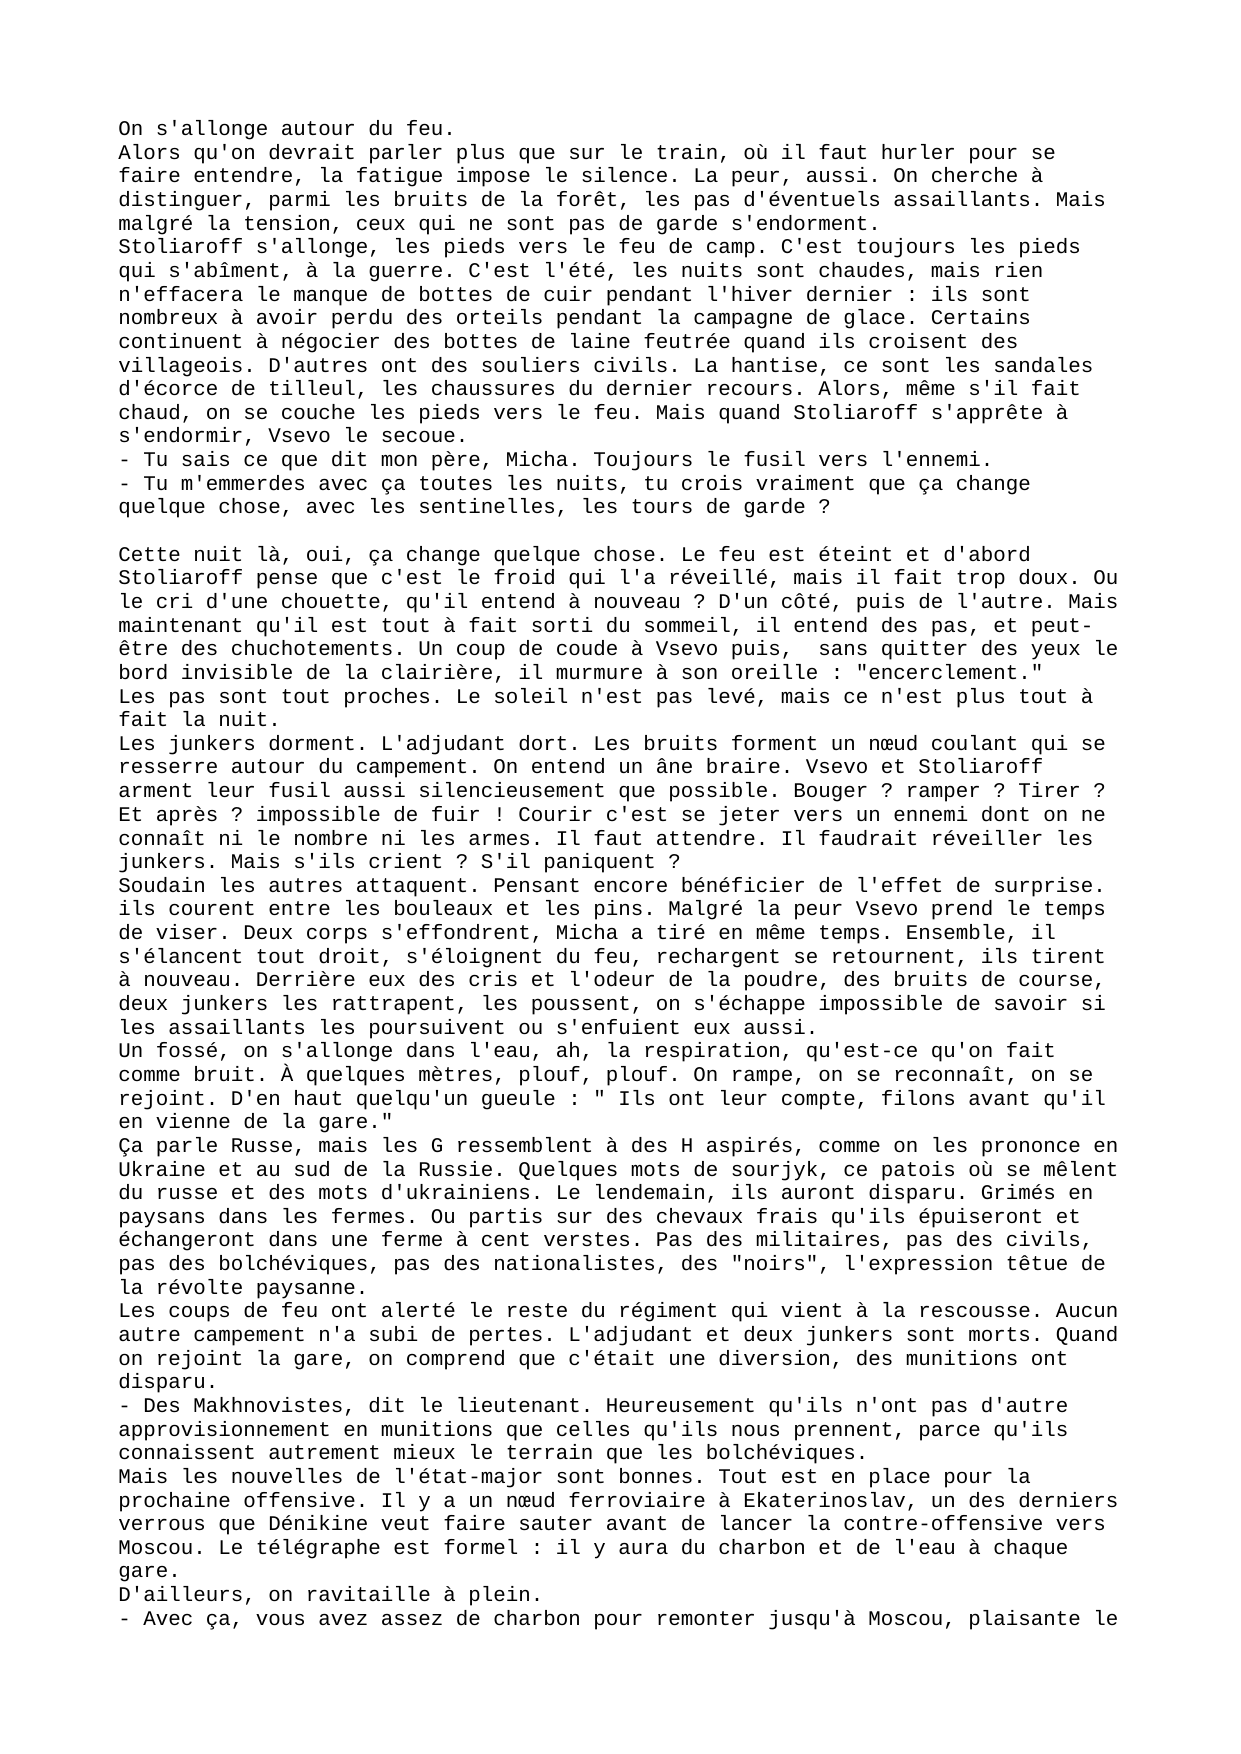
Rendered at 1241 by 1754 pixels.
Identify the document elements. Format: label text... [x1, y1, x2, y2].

text On s'allonge autour du feu. [118, 118, 1122, 142]
text - Avec ça, vous avez assez de charbon pour remonter jusqu'à Moscou, plaisante le [118, 1608, 1122, 1631]
text Mais les nouvelles de l'état-major sont bonnes. Tout est en place pour la prochaine offensive. Il y a un nœud ferroviaire à Ekaterinoslav, un des derniers verrous que Dénikine veut faire sauter avant de lancer la contre-offensive vers Moscou. Le télégraphe est formel : il y aura du charbon et de l'eau à chaque gare. [118, 1466, 1122, 1584]
text - Des Makhnovistes, dit le lieutenant. Heureusement qu'ils n'ont pas d'autre approvisionnement en munitions que celles qu'ils nous prennent, parce qu'ils connaissent autrement mieux le terrain que les bolchéviques. [118, 1395, 1122, 1466]
text Cette nuit là, oui, ça change quelque chose. Le feu est éteint et d'abord Stoliaroff pense que c'est le froid qui l'a réveillé, mais il fait trop doux. Ou le cri d'une chouette, qu'il entend à nouveau ? D'un côté, puis de l'autre. Mais maintenant qu'il est tout à fait sorti du sommeil, il entend des pas, et peut-être des chuchotements. Un coup de coude à Vsevo puis, sans quitter des yeux le bord invisible de la clairière, il murmure à son oreille : "encerclement." [118, 544, 1122, 686]
text Les coups de feu ont alerté le reste du régiment qui vient à la rescousse. Aucun autre campement n'a subi de pertes. L'adjudant et deux junkers sont morts. Quand on rejoint la gare, on comprend que c'était une diversion, des munitions ont disparu. [118, 1300, 1122, 1395]
text - Tu sais ce que dit mon père, Micha. Toujours le fusil vers l'ennemi. [118, 449, 1122, 473]
text D'ailleurs, on ravitaille à plein. [118, 1584, 1122, 1608]
text Un fossé, on s'allonge dans l'eau, ah, la respiration, qu'est-ce qu'on fait comme bruit. À quelques mètres, plouf, plouf. On rampe, on se reconnaît, on se rejoint. D'en haut quelqu'un gueule : " Ils ont leur compte, filons avant qu'il en vienne de la gare." [118, 1040, 1122, 1135]
text Ça parle Russe, mais les G ressemblent à des H aspirés, comme on les prononce en Ukraine et au sud de la Russie. Quelques mots de sourjyk, ce patois où se mêlent du russe et des mots d'ukrainiens. Le lendemain, ils auront disparu. Grimés en paysans dans les fermes. Ou partis sur des chevaux frais qu'ils épuiseront et échangeront dans une ferme à cent verstes. Pas des militaires, pas des civils, pas des bolchéviques, pas des nationalistes, des "noirs", l'expression têtue de la révolte paysanne. [118, 1135, 1122, 1300]
text Soudain les autres attaquent. Pensant encore bénéficier de l'effet de surprise. ils courent entre les bouleaux et les pins. Malgré la peur Vsevo prend le temps de viser. Deux corps s'effondrent, Micha a tiré en même temps. Ensemble, il s'élancent tout droit, s'éloignent du feu, rechargent se retournent, ils tirent à nouveau. Derrière eux des cris et l'odeur de la poudre, des bruits de course, deux junkers les rattrapent, les poussent, on s'échappe impossible de savoir si les assaillants les poursuivent ou s'enfuient eux aussi. [118, 875, 1122, 1040]
text Alors qu'on devrait parler plus que sur le train, où il faut hurler pour se faire entendre, la fatigue impose le silence. La peur, aussi. On cherche à distinguer, parmi les bruits de la forêt, les pas d'éventuels assaillants. Mais malgré la tension, ceux qui ne sont pas de garde s'endorment. [118, 142, 1122, 236]
text Les junkers dorment. L'adjudant dort. Les bruits forment un nœud coulant qui se resserre autour du campement. On entend un âne braire. Vsevo et Stoliaroff arment leur fusil aussi silencieusement que possible. Bouger ? ramper ? Tirer ? Et après ? impossible de fuir ! Courir c'est se jeter vers un ennemi dont on ne connaît ni le nombre ni les armes. Il faut attendre. Il faudrait réveiller les junkers. Mais s'ils crient ? S'il paniquent ? [118, 733, 1122, 875]
text Les pas sont tout proches. Le soleil n'est pas levé, mais ce n'est plus tout à fait la nuit. [118, 686, 1122, 733]
text - Tu m'emmerdes avec ça toutes les nuits, tu crois vraiment que ça change quelque chose, avec les sentinelles, les tours de garde ? [118, 473, 1122, 520]
text Stoliaroff s'allonge, les pieds vers le feu de camp. C'est toujours les pieds qui s'abîment, à la guerre. C'est l'été, les nuits sont chaudes, mais rien n'effacera le manque de bottes de cuir pendant l'hiver dernier : ils sont nombreux à avoir perdu des orteils pendant la campagne de glace. Certains continuent à négocier des bottes de laine feutrée quand ils croisent des villageois. D'autres ont des souliers civils. La hantise, ce sont les sandales d'écorce de tilleul, les chaussures du dernier recours. Alors, même s'il fait chaud, on se couche les pieds vers le feu. Mais quand Stoliaroff s'apprête à s'endormir, Vsevo le secoue. [118, 236, 1122, 449]
